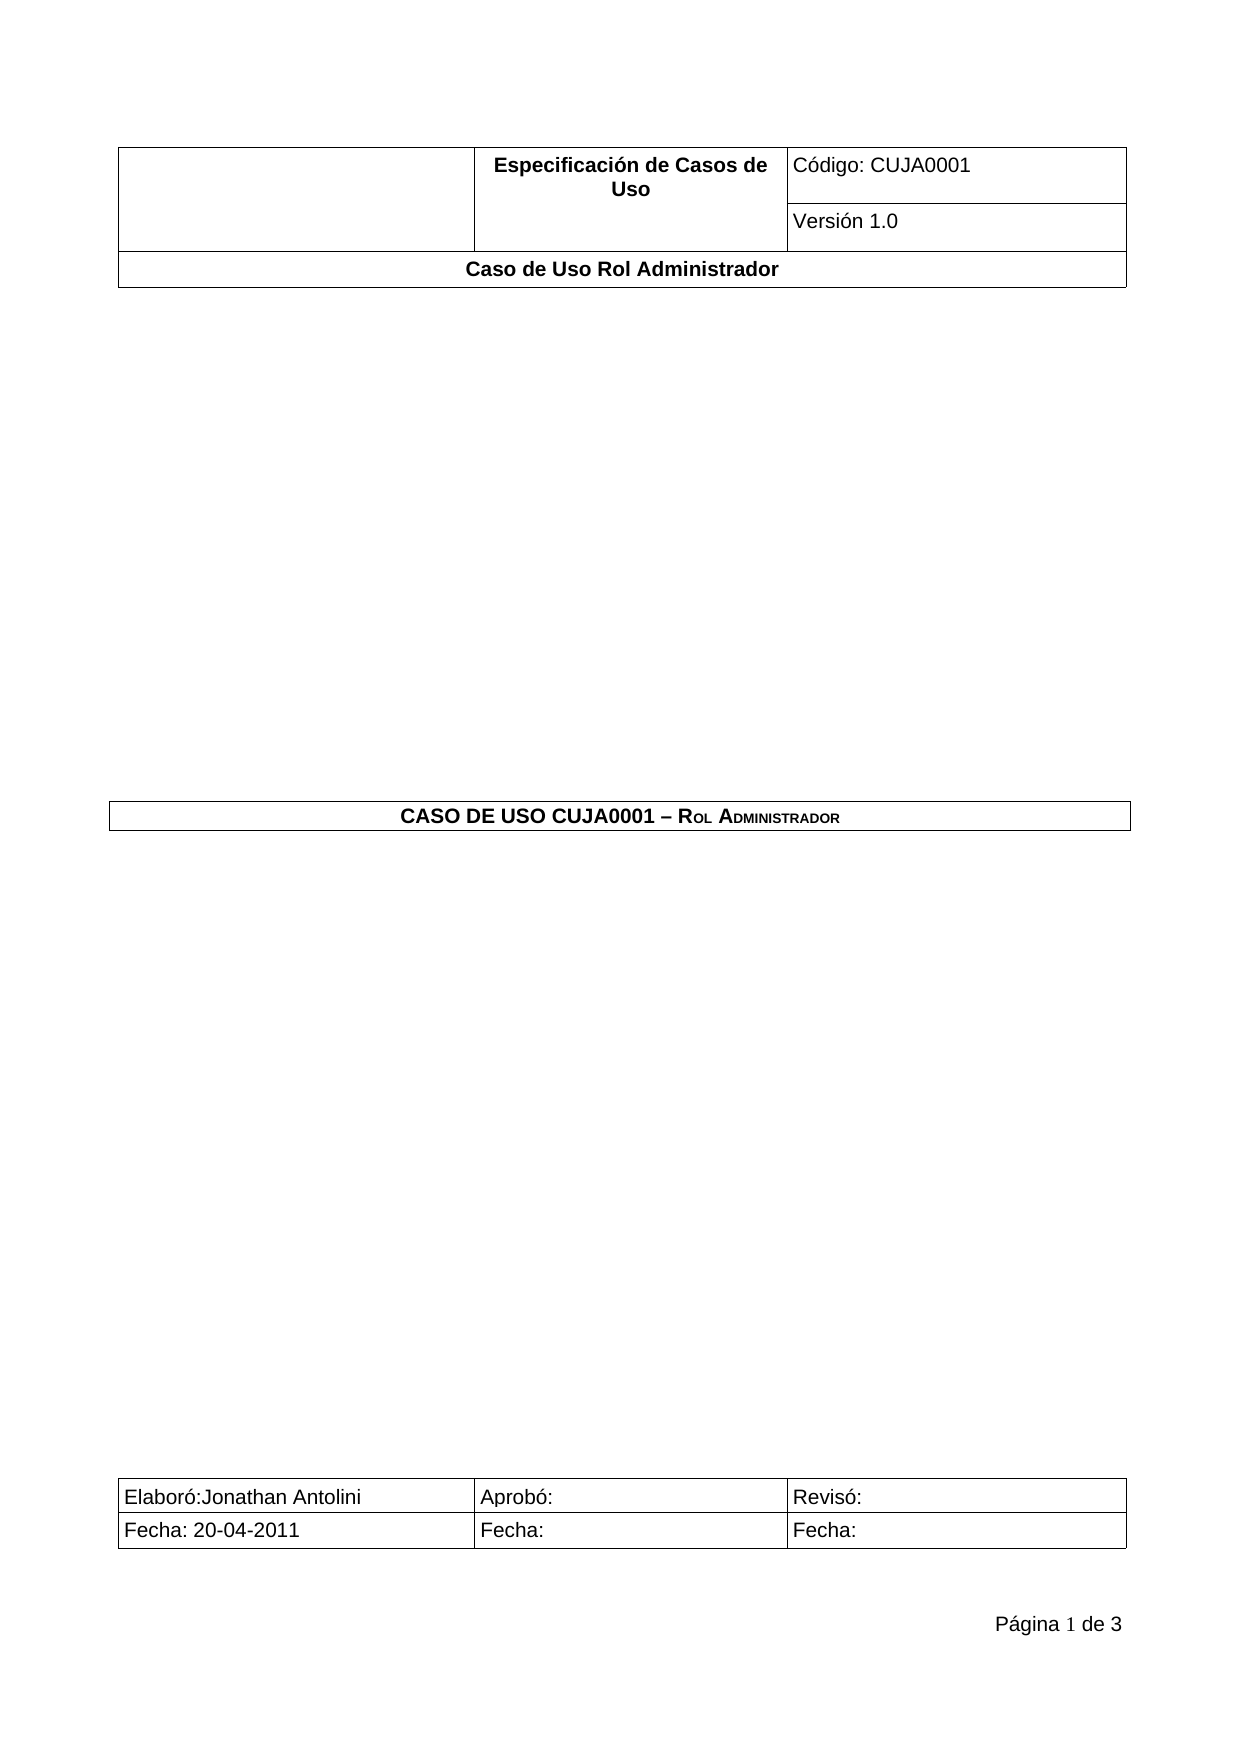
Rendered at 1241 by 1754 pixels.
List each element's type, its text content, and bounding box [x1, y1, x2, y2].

table_header Aprobó: [475, 1479, 787, 1512]
text CASO DE USO CUJA0001 – Rol Administrador [110, 802, 1130, 830]
table_cell Fecha: [788, 1513, 1126, 1547]
table_header Revisó: [788, 1479, 1126, 1512]
table_cell Fecha: [475, 1513, 787, 1547]
table_header Elaboró:Jonathan Antolini [119, 1479, 474, 1512]
table_cell Fecha: 20-04-2011 [119, 1513, 474, 1547]
